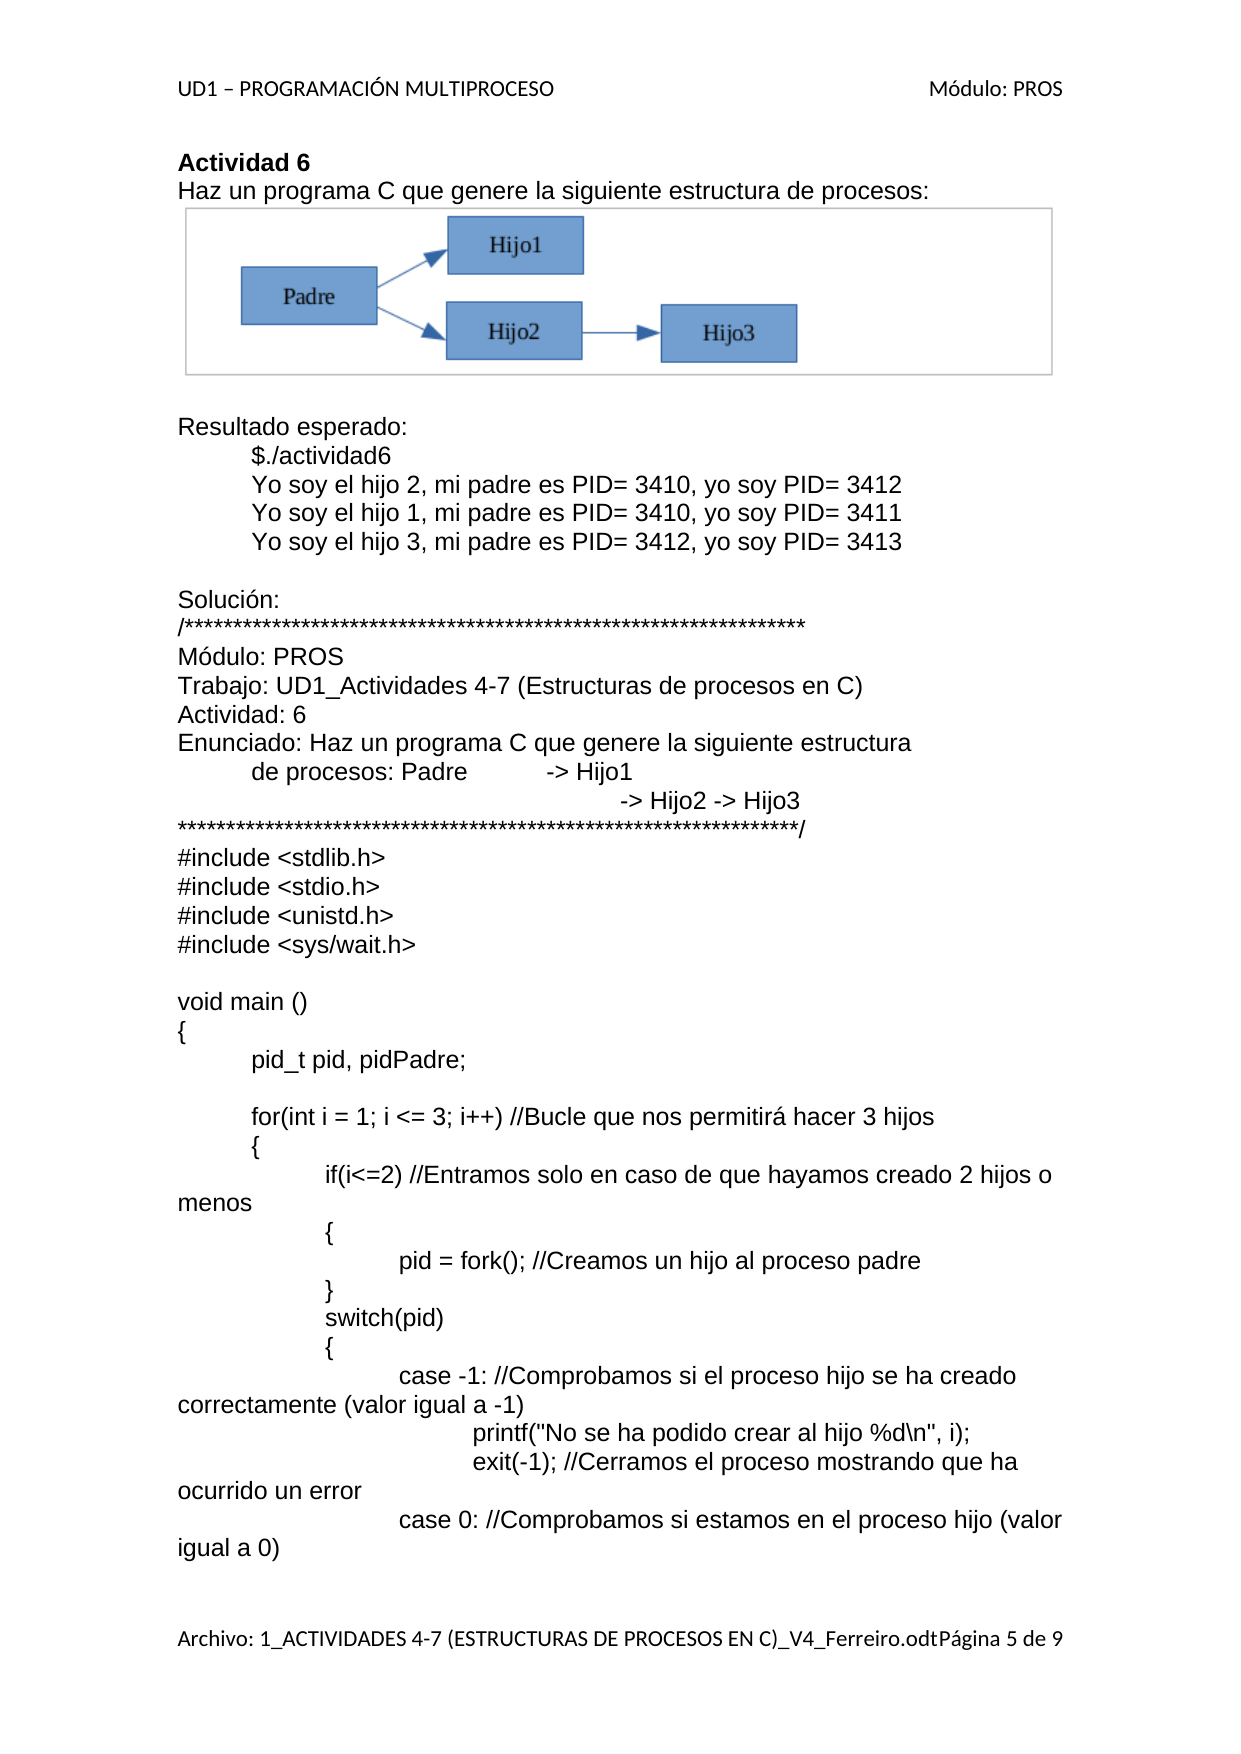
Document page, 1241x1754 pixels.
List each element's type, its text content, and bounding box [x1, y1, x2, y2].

text } [177, 1275, 1063, 1303]
text Enunciado: Haz un programa C que genere la siguiente estructura [177, 728, 1063, 757]
text printf("No se ha podido crear al hijo %d\n", i); [177, 1418, 1063, 1447]
text { [177, 1332, 1063, 1361]
text for(int i = 1; i <= 3; i++) //Bucle que nos permitirá hacer 3 hijos [177, 1102, 1063, 1131]
text Yo soy el hijo 2, mi padre es PID= 3410, yo soy PID= 3412 Yo soy el hijo 1, mi padre es PID= 3410, yo soy PID= 3411 Yo soy el hijo 3, mi padre es PID= 3412, yo soy PID= 3413 [251, 470, 1063, 556]
text #include <unistd.h> [177, 901, 1063, 930]
text pid_t pid, pidPadre; [177, 1045, 1063, 1073]
text { [177, 1016, 1063, 1045]
text if(i<=2) //Entramos solo en caso de que hayamos creado 2 hijos o menos [177, 1160, 1063, 1217]
text switch(pid) [177, 1303, 1063, 1332]
text #include <stdio.h> [177, 872, 1063, 901]
text #include <sys/wait.h> [177, 930, 1063, 958]
text { [177, 1131, 1063, 1160]
text { [177, 1217, 1063, 1246]
text -> Hijo2 -> Hijo3 [177, 786, 1063, 815]
text ****************************************************************/ [177, 815, 1063, 843]
text /**************************************************************** [177, 613, 1063, 642]
text Trabajo: UD1_Actividades 4-7 (Estructuras de procesos en C) [177, 671, 1063, 700]
text void main () [177, 987, 1063, 1016]
text Actividad 6 [177, 148, 1063, 176]
text de procesos: Padre -> Hijo1 [177, 757, 1063, 786]
text Módulo: PROS [177, 642, 1063, 671]
text #include <stdlib.h> [177, 843, 1063, 872]
text case -1: //Comprobamos si el proceso hijo se ha creado correctamente (valor igual a -1) [177, 1361, 1063, 1418]
text Haz un programa C que genere la siguiente estructura de procesos: [177, 176, 1063, 205]
picture [177, 205, 1063, 384]
text pid = fork(); //Creamos un hijo al proceso padre [177, 1246, 1063, 1275]
text Actividad: 6 [177, 700, 1063, 728]
text $./actividad6 [251, 441, 1063, 470]
text case 0: //Comprobamos si estamos en el proceso hijo (valor igual a 0) [177, 1505, 1063, 1562]
text exit(-1); //Cerramos el proceso mostrando que ha ocurrido un error [177, 1447, 1063, 1505]
text Resultado esperado: [177, 412, 1063, 441]
text Solución: [177, 585, 1063, 613]
